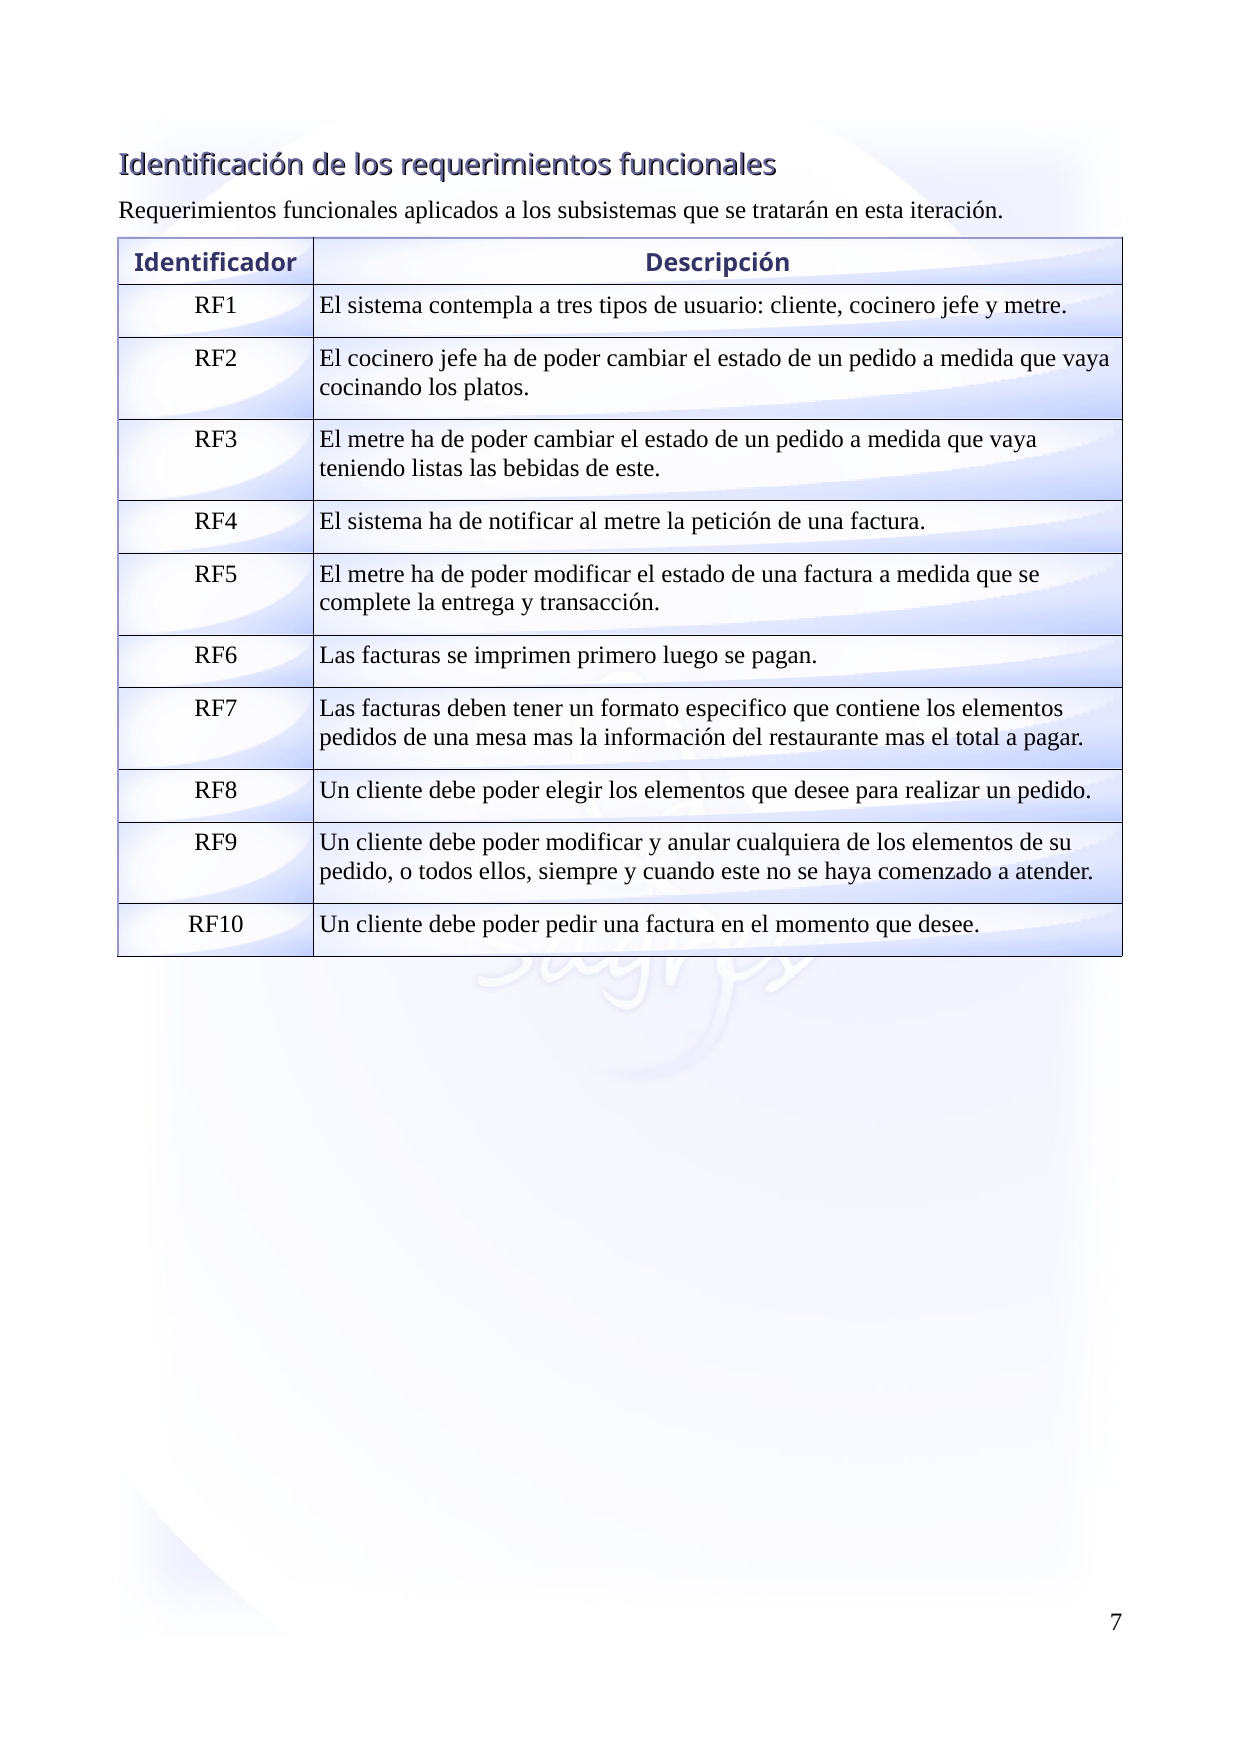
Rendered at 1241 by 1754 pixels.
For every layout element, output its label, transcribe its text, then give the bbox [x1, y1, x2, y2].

table_cell RF7 [119, 688, 313, 769]
picture [118, 183, 1122, 195]
table_header Descripción [314, 239, 1122, 284]
table_cell Un cliente debe poder pedir una factura en el momento que desee. [314, 904, 1122, 956]
table_cell El sistema contempla a tres tipos de usuario: cliente, cocinero jefe y metre. [314, 285, 1122, 337]
table_cell El metre ha de poder modificar el estado de una factura a medida que se complete la entrega y transacción. [314, 554, 1122, 634]
text Requerimientos funcionales aplicados a los subsistemas que se tratarán en esta iteración. [118, 195, 1122, 224]
table_header Identificador [119, 239, 313, 284]
table_cell Las facturas se imprimen primero luego se pagan. [314, 636, 1122, 687]
table_cell RF5 [119, 554, 313, 634]
table_cell RF3 [119, 420, 313, 500]
table_cell RF10 [119, 904, 313, 956]
table_cell RF9 [119, 823, 313, 903]
picture [118, 118, 1122, 143]
table_cell El sistema ha de notificar al metre la petición de una factura. [314, 501, 1122, 553]
table_cell RF2 [119, 338, 313, 418]
table_cell RF4 [119, 501, 313, 553]
picture [118, 224, 1122, 237]
table_cell Un cliente debe poder modificar y anular cualquiera de los elementos de su pedido, o todos ellos, siempre y cuando este no se haya comenzado a atender. [314, 823, 1122, 903]
table_cell El cocinero jefe ha de poder cambiar el estado de un pedido a medida que vaya cocinando los platos. [314, 338, 1122, 418]
table_cell Un cliente debe poder elegir los elementos que desee para realizar un pedido. [314, 770, 1122, 822]
table_cell RF1 [119, 285, 313, 337]
table_cell El metre ha de poder cambiar el estado de un pedido a medida que vaya teniendo listas las bebidas de este. [314, 420, 1122, 500]
table_cell RF8 [119, 770, 313, 822]
subtitle Identificación de los requerimientos funcionales [118, 143, 1122, 183]
table_cell Las facturas deben tener un formato especifico que contiene los elementos pedidos de una mesa mas la información del restaurante mas el total a pagar. [314, 688, 1122, 769]
table_cell RF6 [119, 636, 313, 687]
picture [118, 957, 1122, 1636]
